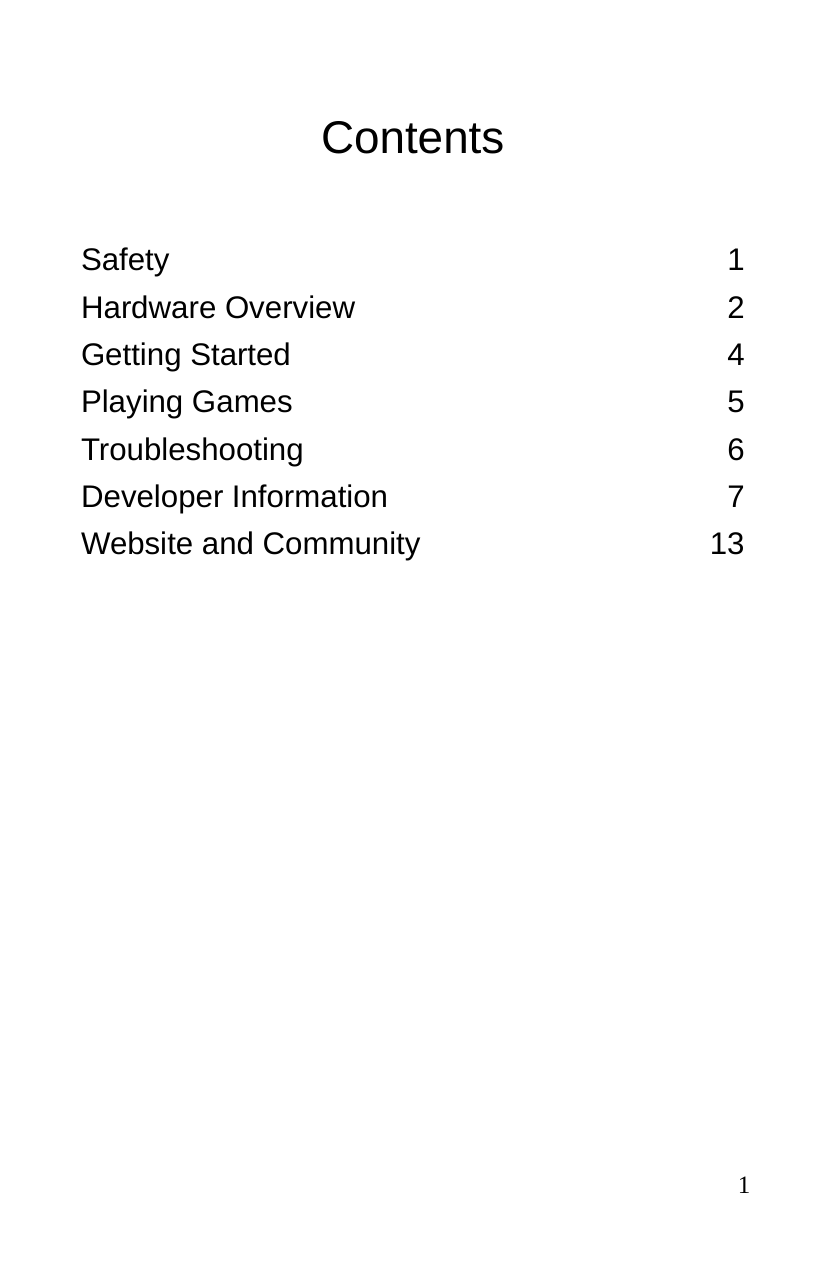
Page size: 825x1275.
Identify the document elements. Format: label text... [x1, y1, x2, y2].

table_cell Playing Games [75, 378, 437, 425]
table_cell Troubleshooting [75, 425, 437, 472]
text Contents [75, 111, 750, 164]
table_cell 13 [437, 520, 750, 567]
table_header Safety [75, 236, 437, 283]
table_cell 5 [437, 378, 750, 425]
table_cell [437, 567, 750, 615]
table_cell 2 [437, 283, 750, 330]
table_cell 6 [437, 425, 750, 472]
table_cell 7 [437, 473, 750, 520]
table_cell Developer Information [75, 473, 437, 520]
table_cell 4 [437, 330, 750, 378]
table_cell Website and Community [75, 520, 437, 567]
table_cell Getting Started [75, 330, 437, 378]
table_cell [75, 567, 437, 615]
table_header 1 [437, 236, 750, 283]
table_cell Hardware Overview [75, 283, 437, 330]
